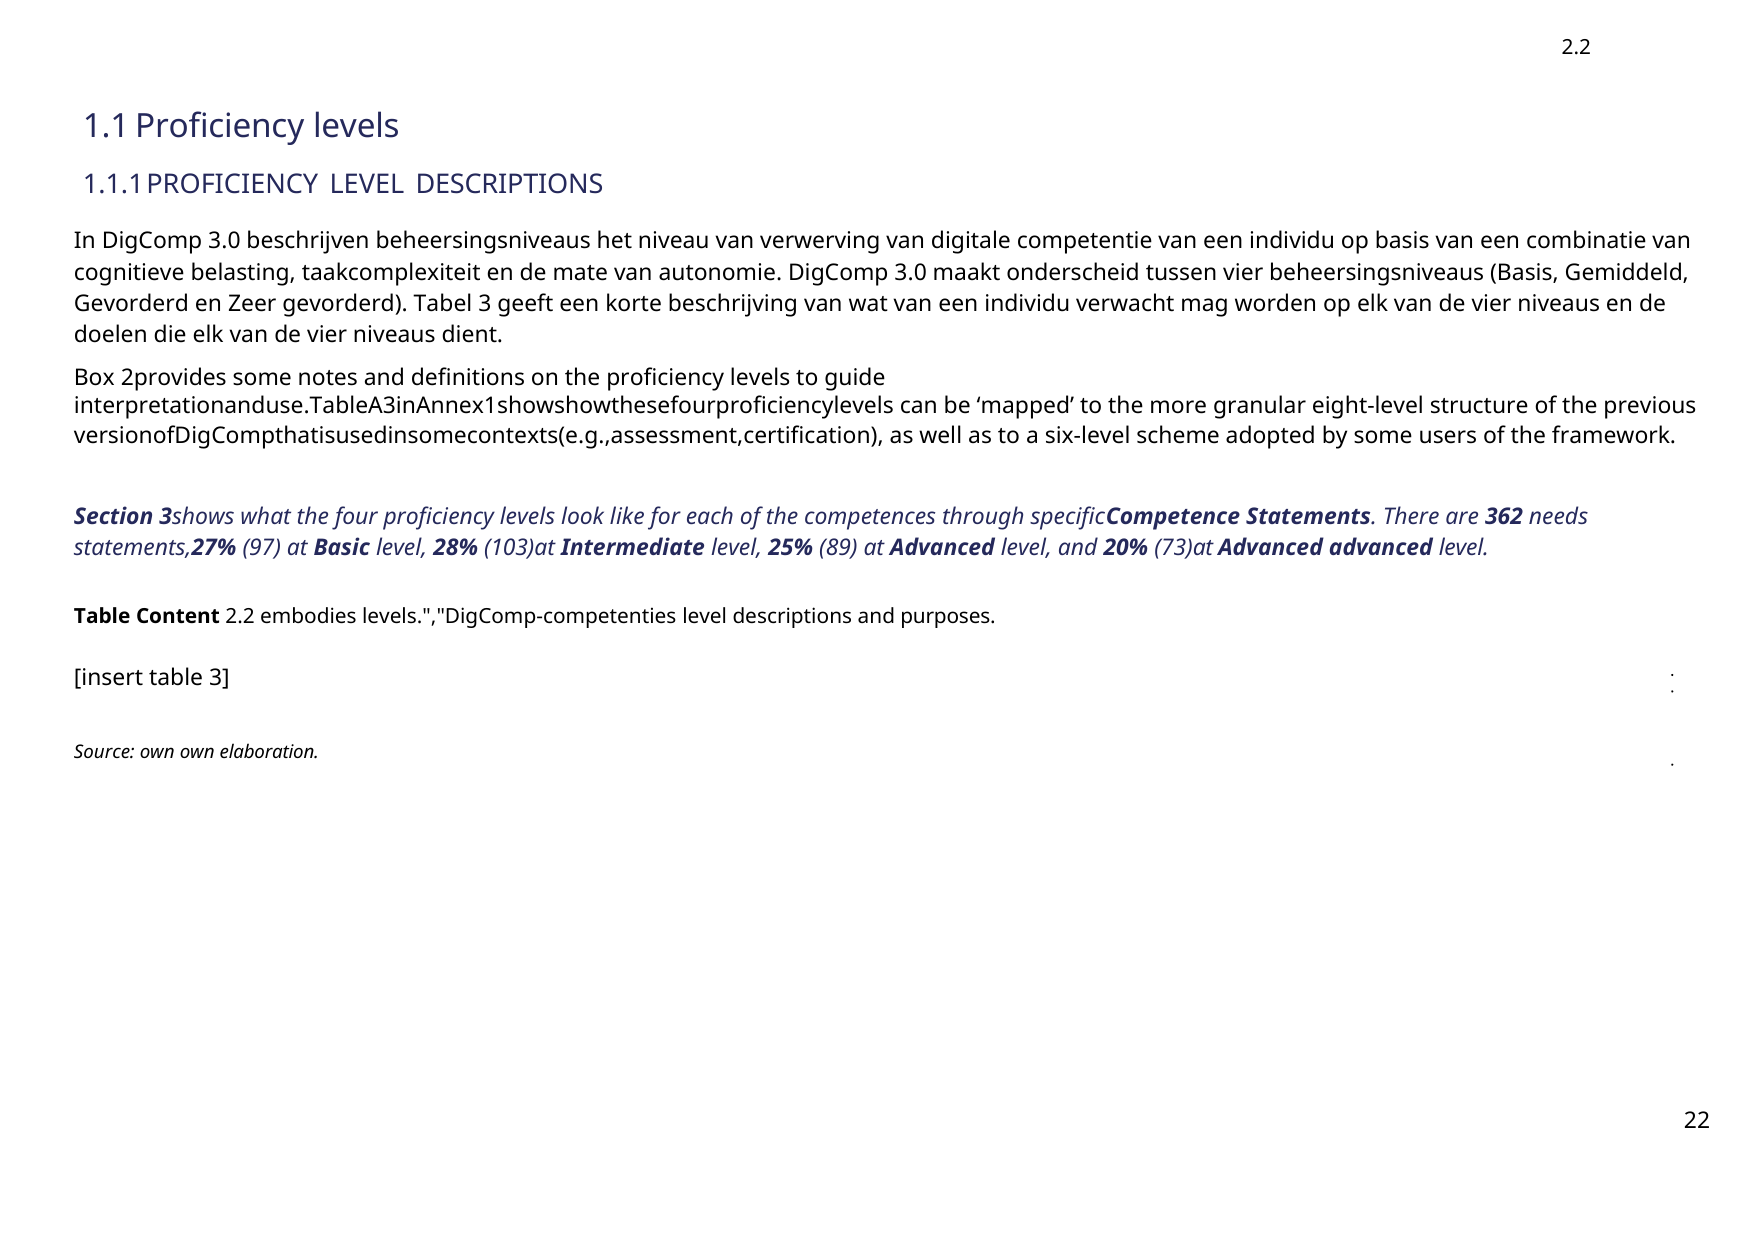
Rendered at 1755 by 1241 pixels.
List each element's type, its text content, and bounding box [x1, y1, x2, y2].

text [insert table 3] [74, 661, 1710, 692]
text Box 2provides some notes and definitions on the proficiency levels to guide interpretationanduse.TableA3inAnnex1showshowthesefourproficiencylevels can be ‘mapped’ to the more granular eight-level structure of the previous versionofDigCompthatisusedinsomecontexts(e.g.,assessment,certification), as well as to a six-level scheme adopted by some users of the framework. [74, 361, 1709, 450]
list Proficiency levels [83, 102, 1710, 148]
list PROFICIENCY LEVEL DESCRIPTIONS [83, 164, 1710, 201]
text Source: own own elaboration. [74, 738, 1480, 763]
text Table Content 2.2 embodies levels.","DigComp-competenties level descriptions and purposes. [74, 601, 1710, 630]
text Section 3shows what the four proficiency levels look like for each of the competences through specificCompetence Statements. There are 362 needs statements,27% (97) at Basic level, 28% (103)at Intermediate level, 25% (89) at Advanced level, and 20% (73)at Advanced advanced level. [74, 500, 1643, 562]
text In DigComp 3.0 beschrijven beheersingsniveaus het niveau van verwerving van digitale competentie van een individu op basis van een combinatie van cognitieve belasting, taakcomplexiteit en de mate van autonomie. DigComp 3.0 maakt onderscheid tussen vier beheersingsniveaus (Basis, Gemiddeld, Gevorderd en Zeer gevorderd). Tabel 3 geeft een korte beschrijving van wat van een individu verwacht mag worden op elk van de vier niveaus en de doelen die elk van de vier niveaus dient. [74, 224, 1709, 349]
